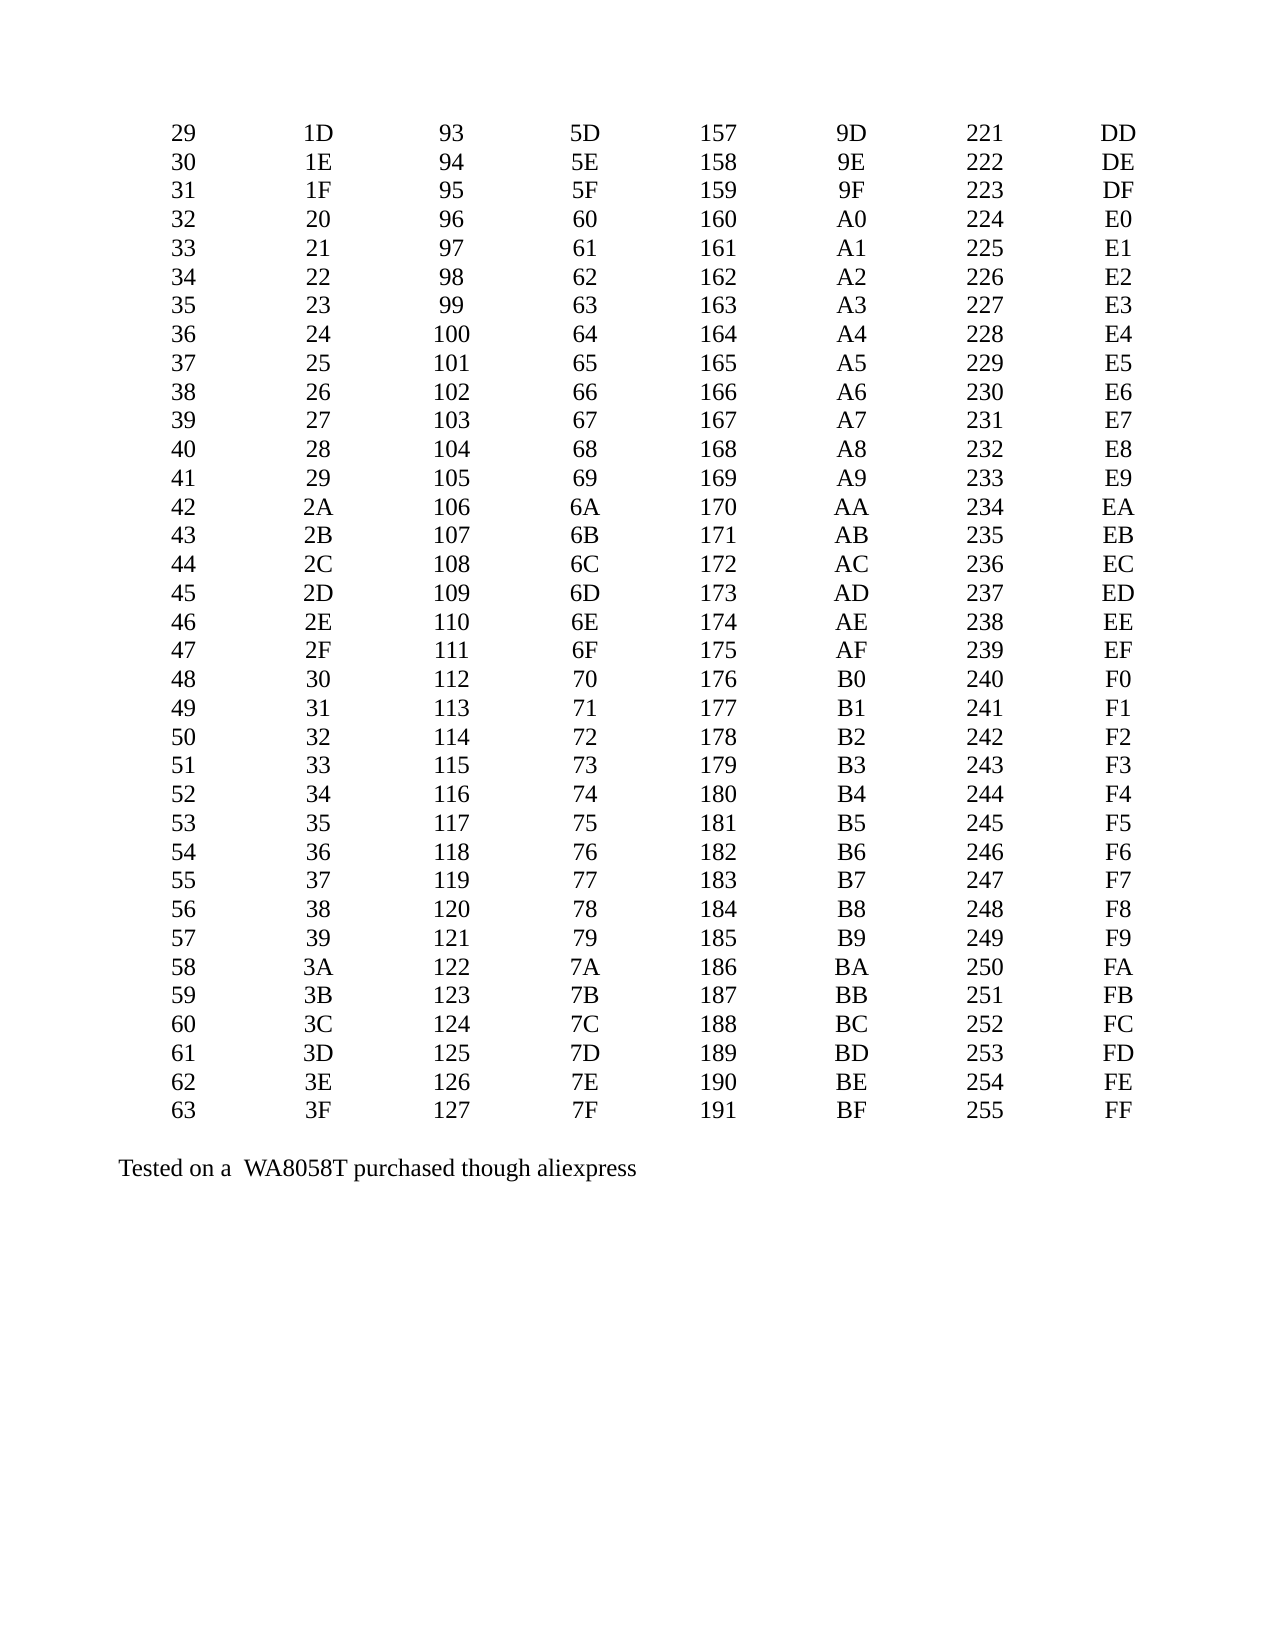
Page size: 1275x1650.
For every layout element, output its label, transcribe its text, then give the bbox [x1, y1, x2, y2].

table_cell 118 [385, 837, 518, 866]
table_cell DF [1051, 176, 1185, 204]
table_cell 3B [251, 981, 385, 1009]
table_cell 35 [251, 808, 385, 837]
table_cell 245 [918, 808, 1051, 837]
table_cell E8 [1051, 434, 1185, 463]
table_cell 70 [518, 664, 651, 693]
text Tested on a WA8058T purchased though aliexpress [118, 1153, 1157, 1182]
table_cell 240 [918, 664, 1051, 693]
table_cell 105 [385, 463, 518, 492]
table_cell 39 [115, 406, 251, 434]
table_cell 26 [251, 377, 385, 406]
table_cell 54 [115, 837, 251, 866]
table_cell F6 [1051, 837, 1185, 866]
table_cell 9D [785, 118, 918, 147]
table_cell ED [1051, 578, 1185, 607]
table_cell 1E [251, 147, 385, 176]
table_cell 52 [115, 779, 251, 808]
table_cell 2B [251, 521, 385, 549]
table_cell E9 [1051, 463, 1185, 492]
table_cell 235 [918, 521, 1051, 549]
table_cell 72 [518, 722, 651, 751]
table_cell 113 [385, 693, 518, 722]
table_cell 22 [251, 262, 385, 291]
table_cell 7C [518, 1009, 651, 1038]
table_cell 115 [385, 751, 518, 779]
table_cell 39 [251, 923, 385, 952]
table_cell 232 [918, 434, 1051, 463]
table_cell 33 [115, 233, 251, 262]
table_cell 31 [251, 693, 385, 722]
table_cell AA [785, 492, 918, 521]
table_cell 164 [651, 319, 785, 348]
table_cell 68 [518, 434, 651, 463]
table_cell 122 [385, 952, 518, 981]
table_cell 3D [251, 1038, 385, 1067]
table_cell 34 [251, 779, 385, 808]
table_cell 242 [918, 722, 1051, 751]
table_cell 6E [518, 607, 651, 636]
table_cell E4 [1051, 319, 1185, 348]
table_cell 44 [115, 549, 251, 578]
table_cell A6 [785, 377, 918, 406]
table_cell 119 [385, 866, 518, 894]
table_cell 47 [115, 636, 251, 664]
table_cell A4 [785, 319, 918, 348]
table_cell 254 [918, 1067, 1051, 1096]
table_cell F9 [1051, 923, 1185, 952]
table_cell B0 [785, 664, 918, 693]
table_cell 191 [651, 1096, 785, 1124]
table_cell 48 [115, 664, 251, 693]
table_cell 177 [651, 693, 785, 722]
table_cell 221 [918, 118, 1051, 147]
table_cell F5 [1051, 808, 1185, 837]
table_cell 101 [385, 348, 518, 377]
table_cell 165 [651, 348, 785, 377]
table_cell 189 [651, 1038, 785, 1067]
table_cell EE [1051, 607, 1185, 636]
table_cell A9 [785, 463, 918, 492]
table_cell 29 [115, 118, 251, 147]
table_cell 28 [251, 434, 385, 463]
table_cell 161 [651, 233, 785, 262]
table_cell DD [1051, 118, 1185, 147]
table_cell 173 [651, 578, 785, 607]
table_cell 1D [251, 118, 385, 147]
table_cell 1F [251, 176, 385, 204]
table_cell 251 [918, 981, 1051, 1009]
table_cell 182 [651, 837, 785, 866]
table_cell 67 [518, 406, 651, 434]
table_cell 61 [518, 233, 651, 262]
table_cell 180 [651, 779, 785, 808]
table_cell 163 [651, 291, 785, 319]
table_cell 30 [115, 147, 251, 176]
table_cell 190 [651, 1067, 785, 1096]
table_cell BB [785, 981, 918, 1009]
table_cell 5F [518, 176, 651, 204]
table_cell 5D [518, 118, 651, 147]
table_cell 7B [518, 981, 651, 1009]
table_cell B7 [785, 866, 918, 894]
table_cell E5 [1051, 348, 1185, 377]
table_cell 42 [115, 492, 251, 521]
table_cell 2D [251, 578, 385, 607]
table_cell 31 [115, 176, 251, 204]
table_cell 27 [251, 406, 385, 434]
table_cell 160 [651, 204, 785, 233]
table_cell 6C [518, 549, 651, 578]
table_cell 252 [918, 1009, 1051, 1038]
table_cell B6 [785, 837, 918, 866]
table_cell 124 [385, 1009, 518, 1038]
table_cell 158 [651, 147, 785, 176]
table_cell 171 [651, 521, 785, 549]
table_cell 253 [918, 1038, 1051, 1067]
table_cell B2 [785, 722, 918, 751]
table_cell 2A [251, 492, 385, 521]
table_cell 33 [251, 751, 385, 779]
table_cell FF [1051, 1096, 1185, 1124]
table_cell 20 [251, 204, 385, 233]
table_cell 71 [518, 693, 651, 722]
table_cell 186 [651, 952, 785, 981]
table_cell 178 [651, 722, 785, 751]
table_cell 112 [385, 664, 518, 693]
table_cell B5 [785, 808, 918, 837]
table_cell FA [1051, 952, 1185, 981]
table_cell 45 [115, 578, 251, 607]
table_cell B4 [785, 779, 918, 808]
table_cell B3 [785, 751, 918, 779]
table_cell 123 [385, 981, 518, 1009]
table_cell 25 [251, 348, 385, 377]
table_cell 38 [115, 377, 251, 406]
table_cell 99 [385, 291, 518, 319]
table_cell BA [785, 952, 918, 981]
table_cell 9F [785, 176, 918, 204]
table_cell E3 [1051, 291, 1185, 319]
table_cell 225 [918, 233, 1051, 262]
table_cell 74 [518, 779, 651, 808]
table_cell AF [785, 636, 918, 664]
table_cell 46 [115, 607, 251, 636]
table_cell 241 [918, 693, 1051, 722]
table_cell 127 [385, 1096, 518, 1124]
table_cell 121 [385, 923, 518, 952]
table_cell 43 [115, 521, 251, 549]
table_cell 58 [115, 952, 251, 981]
table_cell AC [785, 549, 918, 578]
table_cell 243 [918, 751, 1051, 779]
table_cell 29 [251, 463, 385, 492]
table_cell 100 [385, 319, 518, 348]
table_cell 61 [115, 1038, 251, 1067]
table_cell 41 [115, 463, 251, 492]
table_cell 103 [385, 406, 518, 434]
table_cell F0 [1051, 664, 1185, 693]
table_cell 250 [918, 952, 1051, 981]
table_cell 159 [651, 176, 785, 204]
table_cell 239 [918, 636, 1051, 664]
table_cell 244 [918, 779, 1051, 808]
table_cell 184 [651, 894, 785, 923]
table_cell 170 [651, 492, 785, 521]
table_cell 37 [115, 348, 251, 377]
table_cell 222 [918, 147, 1051, 176]
table_cell 248 [918, 894, 1051, 923]
table_cell 57 [115, 923, 251, 952]
table_cell 102 [385, 377, 518, 406]
table_cell 40 [115, 434, 251, 463]
table_cell 73 [518, 751, 651, 779]
table_cell A8 [785, 434, 918, 463]
table_cell BC [785, 1009, 918, 1038]
table_cell 60 [115, 1009, 251, 1038]
table_cell FC [1051, 1009, 1185, 1038]
table_cell 97 [385, 233, 518, 262]
table_cell 36 [115, 319, 251, 348]
table_cell 96 [385, 204, 518, 233]
table_cell A2 [785, 262, 918, 291]
table_cell A3 [785, 291, 918, 319]
table_cell 35 [115, 291, 251, 319]
table_cell BE [785, 1067, 918, 1096]
table_cell 246 [918, 837, 1051, 866]
table_cell 255 [918, 1096, 1051, 1124]
table_cell 64 [518, 319, 651, 348]
table_cell A7 [785, 406, 918, 434]
table_cell 109 [385, 578, 518, 607]
table_cell 114 [385, 722, 518, 751]
table_cell 34 [115, 262, 251, 291]
table_cell FB [1051, 981, 1185, 1009]
table_cell F3 [1051, 751, 1185, 779]
table_cell 116 [385, 779, 518, 808]
table_cell EB [1051, 521, 1185, 549]
table_cell 172 [651, 549, 785, 578]
table_cell 21 [251, 233, 385, 262]
table_cell E1 [1051, 233, 1185, 262]
table_cell 231 [918, 406, 1051, 434]
table_cell 181 [651, 808, 785, 837]
table_cell 2E [251, 607, 385, 636]
table_cell B1 [785, 693, 918, 722]
table_cell EF [1051, 636, 1185, 664]
table_cell 63 [518, 291, 651, 319]
table_cell EA [1051, 492, 1185, 521]
table_cell 32 [115, 204, 251, 233]
table_cell 7F [518, 1096, 651, 1124]
table_cell A5 [785, 348, 918, 377]
table_cell B8 [785, 894, 918, 923]
table_cell BD [785, 1038, 918, 1067]
table_cell E2 [1051, 262, 1185, 291]
table_cell 77 [518, 866, 651, 894]
table_cell 49 [115, 693, 251, 722]
table_cell 51 [115, 751, 251, 779]
table_cell FE [1051, 1067, 1185, 1096]
table_cell 32 [251, 722, 385, 751]
table_cell E0 [1051, 204, 1185, 233]
table_cell F4 [1051, 779, 1185, 808]
table_cell F2 [1051, 722, 1185, 751]
table_cell 7A [518, 952, 651, 981]
table_cell F8 [1051, 894, 1185, 923]
table_cell 65 [518, 348, 651, 377]
table_cell 9E [785, 147, 918, 176]
table_cell 188 [651, 1009, 785, 1038]
table_cell 5E [518, 147, 651, 176]
table_cell F7 [1051, 866, 1185, 894]
table_cell 107 [385, 521, 518, 549]
table_cell 227 [918, 291, 1051, 319]
table_cell 125 [385, 1038, 518, 1067]
table_cell 157 [651, 118, 785, 147]
table_cell F1 [1051, 693, 1185, 722]
table_cell AD [785, 578, 918, 607]
table_cell 78 [518, 894, 651, 923]
table_cell 36 [251, 837, 385, 866]
table_cell AB [785, 521, 918, 549]
table_cell 185 [651, 923, 785, 952]
table_cell DE [1051, 147, 1185, 176]
table_cell 60 [518, 204, 651, 233]
table_cell 6A [518, 492, 651, 521]
table_cell 6F [518, 636, 651, 664]
table_cell 37 [251, 866, 385, 894]
table_cell 7E [518, 1067, 651, 1096]
table_cell 168 [651, 434, 785, 463]
table_cell E7 [1051, 406, 1185, 434]
table_cell 247 [918, 866, 1051, 894]
table_cell 6B [518, 521, 651, 549]
table_cell 94 [385, 147, 518, 176]
table_cell 236 [918, 549, 1051, 578]
table_cell 3F [251, 1096, 385, 1124]
table_cell A1 [785, 233, 918, 262]
table_cell 249 [918, 923, 1051, 952]
table_cell 2C [251, 549, 385, 578]
table_cell 66 [518, 377, 651, 406]
table_cell 3C [251, 1009, 385, 1038]
table_cell 76 [518, 837, 651, 866]
table_cell 30 [251, 664, 385, 693]
table_cell 95 [385, 176, 518, 204]
table_cell 229 [918, 348, 1051, 377]
table_cell 187 [651, 981, 785, 1009]
table_cell 106 [385, 492, 518, 521]
table_cell 24 [251, 319, 385, 348]
table_cell 62 [518, 262, 651, 291]
table_cell 175 [651, 636, 785, 664]
table_cell 104 [385, 434, 518, 463]
table_cell 174 [651, 607, 785, 636]
table_cell BF [785, 1096, 918, 1124]
table_cell E6 [1051, 377, 1185, 406]
table_cell EC [1051, 549, 1185, 578]
table_cell 230 [918, 377, 1051, 406]
table_cell 162 [651, 262, 785, 291]
table_cell 75 [518, 808, 651, 837]
table_cell 179 [651, 751, 785, 779]
table_cell 63 [115, 1096, 251, 1124]
table_cell 167 [651, 406, 785, 434]
table_cell 3E [251, 1067, 385, 1096]
table_cell 176 [651, 664, 785, 693]
table_cell FD [1051, 1038, 1185, 1067]
table_cell AE [785, 607, 918, 636]
table_cell 38 [251, 894, 385, 923]
table_cell A0 [785, 204, 918, 233]
table_cell 55 [115, 866, 251, 894]
table_cell 237 [918, 578, 1051, 607]
table_cell 228 [918, 319, 1051, 348]
table_cell 110 [385, 607, 518, 636]
table_cell 234 [918, 492, 1051, 521]
table_cell 6D [518, 578, 651, 607]
table_cell 2F [251, 636, 385, 664]
table_cell 226 [918, 262, 1051, 291]
table_cell 169 [651, 463, 785, 492]
table_cell 224 [918, 204, 1051, 233]
table_cell 93 [385, 118, 518, 147]
table_cell 7D [518, 1038, 651, 1067]
table_cell 183 [651, 866, 785, 894]
table_cell 166 [651, 377, 785, 406]
table_cell 53 [115, 808, 251, 837]
table_cell 233 [918, 463, 1051, 492]
table_cell 62 [115, 1067, 251, 1096]
table_cell 117 [385, 808, 518, 837]
table_cell B9 [785, 923, 918, 952]
table_cell 120 [385, 894, 518, 923]
table_cell 108 [385, 549, 518, 578]
table_cell 238 [918, 607, 1051, 636]
table_cell 98 [385, 262, 518, 291]
table_cell 126 [385, 1067, 518, 1096]
table_cell 79 [518, 923, 651, 952]
table_cell 223 [918, 176, 1051, 204]
table_cell 3A [251, 952, 385, 981]
table_cell 50 [115, 722, 251, 751]
table_cell 69 [518, 463, 651, 492]
table_cell 23 [251, 291, 385, 319]
table_cell 111 [385, 636, 518, 664]
table_cell 59 [115, 981, 251, 1009]
table_cell 56 [115, 894, 251, 923]
